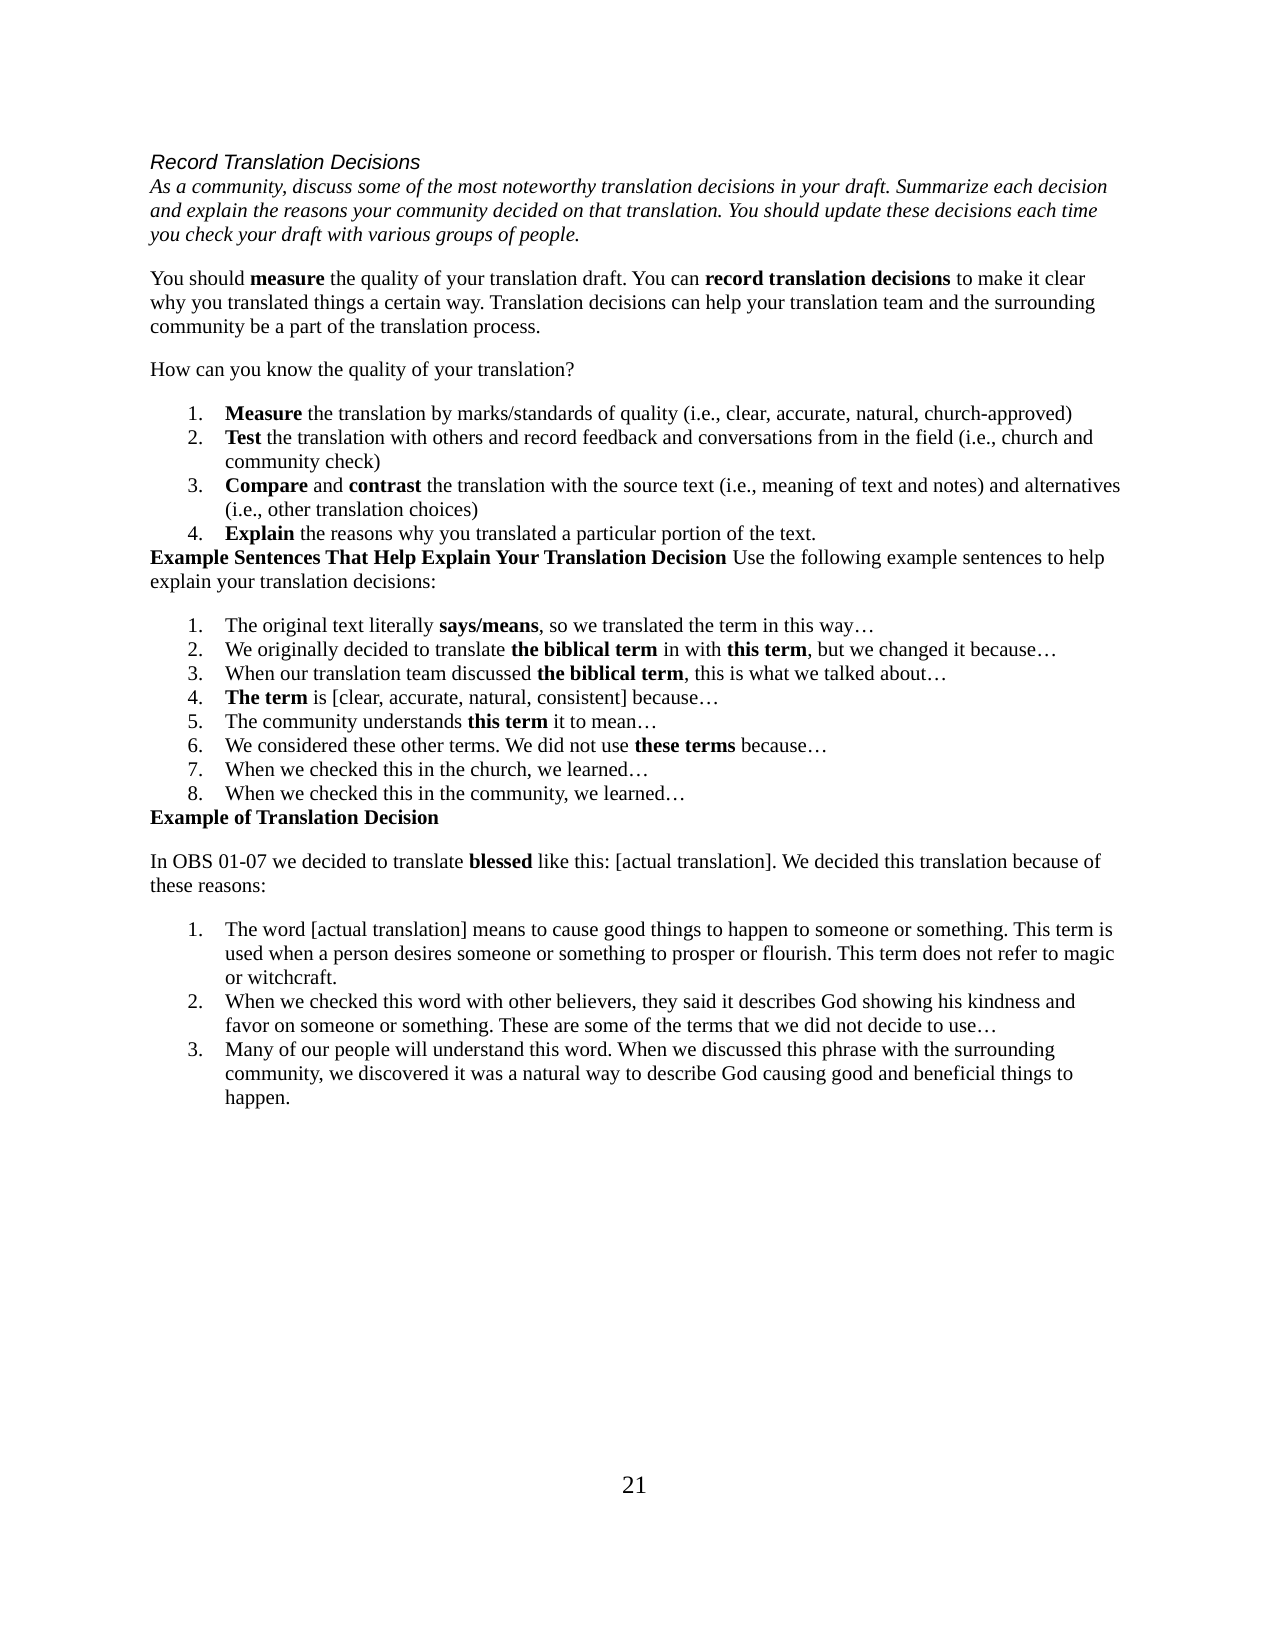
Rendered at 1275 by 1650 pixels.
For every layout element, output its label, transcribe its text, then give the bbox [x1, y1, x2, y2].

list Explain the reasons why you translated a particular portion of the text. [187, 521, 1125, 545]
list When we checked this word with other believers, they said it describes God showing his kindness and favor on someone or something. These are some of the terms that we did not decide to use… [187, 989, 1125, 1037]
text In OBS 01-07 we decided to translate blessed like this: [actual translation]. We decided this translation because of these reasons: [150, 849, 1125, 897]
list Measure the translation by marks/standards of quality (i.e., clear, accurate, natural, church-approved) [187, 401, 1125, 425]
text How can you know the quality of your translation? [150, 357, 1125, 381]
list When our translation team discussed the biblical term, this is what we talked about… [187, 661, 1125, 685]
list The original text literally says/means, so we translated the term in this way… [187, 613, 1125, 637]
list The term is [clear, accurate, natural, consistent] because… [187, 685, 1125, 709]
list Test the translation with others and record feedback and conversations from in the field (i.e., church and community check) [187, 425, 1125, 473]
text Example Sentences That Help Explain Your Translation Decision Use the following example sentences to help explain your translation decisions: [150, 545, 1125, 593]
text Example of Translation Decision [150, 805, 1125, 829]
list We originally decided to translate the biblical term in with this term, but we changed it because… [187, 637, 1125, 661]
list We considered these other terms. We did not use these terms because… [187, 733, 1125, 757]
list Many of our people will understand this word. When we discussed this phrase with the surrounding community, we discovered it was a natural way to describe God causing good and beneficial things to happen. [187, 1037, 1125, 1109]
list When we checked this in the church, we learned… [187, 757, 1125, 781]
list The word [actual translation] means to cause good things to happen to someone or something. This term is used when a person desires someone or something to prosper or flourish. This term does not refer to magic or witchcraft. [187, 916, 1125, 989]
list Compare and contrast the translation with the source text (i.e., meaning of text and notes) and alternatives (i.e., other translation choices) [187, 473, 1125, 521]
list When we checked this in the community, we learned… [187, 781, 1125, 805]
text As a community, discuss some of the most noteworthy translation decisions in your draft. Summarize each decision and explain the reasons your community decided on that translation. You should update these decisions each time you check your draft with various groups of people. [150, 174, 1125, 246]
list The community understands this term it to mean… [187, 709, 1125, 733]
subtitle Record Translation Decisions [150, 150, 1125, 174]
text You should measure the quality of your translation draft. You can record translation decisions to make it clear why you translated things a certain way. Translation decisions can help your translation team and the surrounding community be a part of the translation process. [150, 266, 1125, 338]
